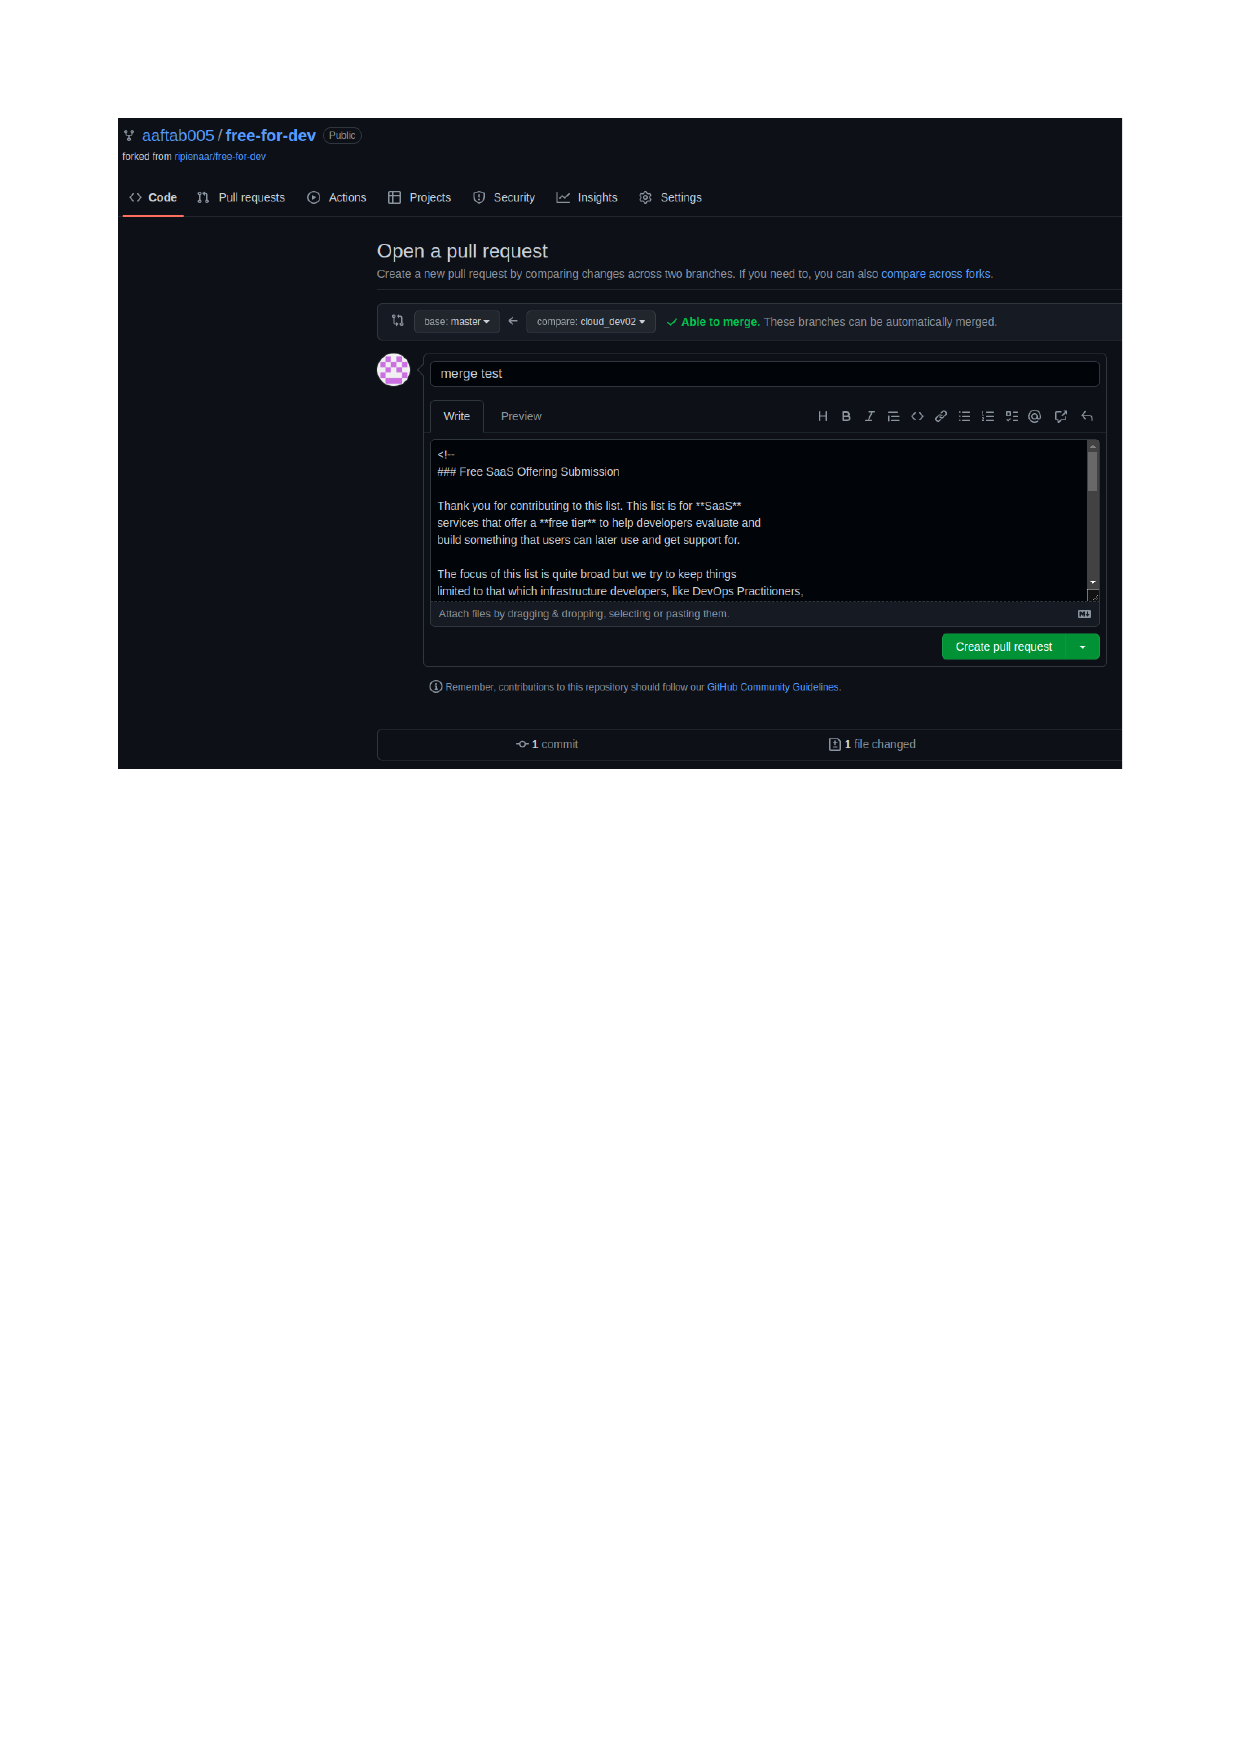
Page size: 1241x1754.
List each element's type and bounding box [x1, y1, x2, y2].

picture [118, 118, 1123, 769]
